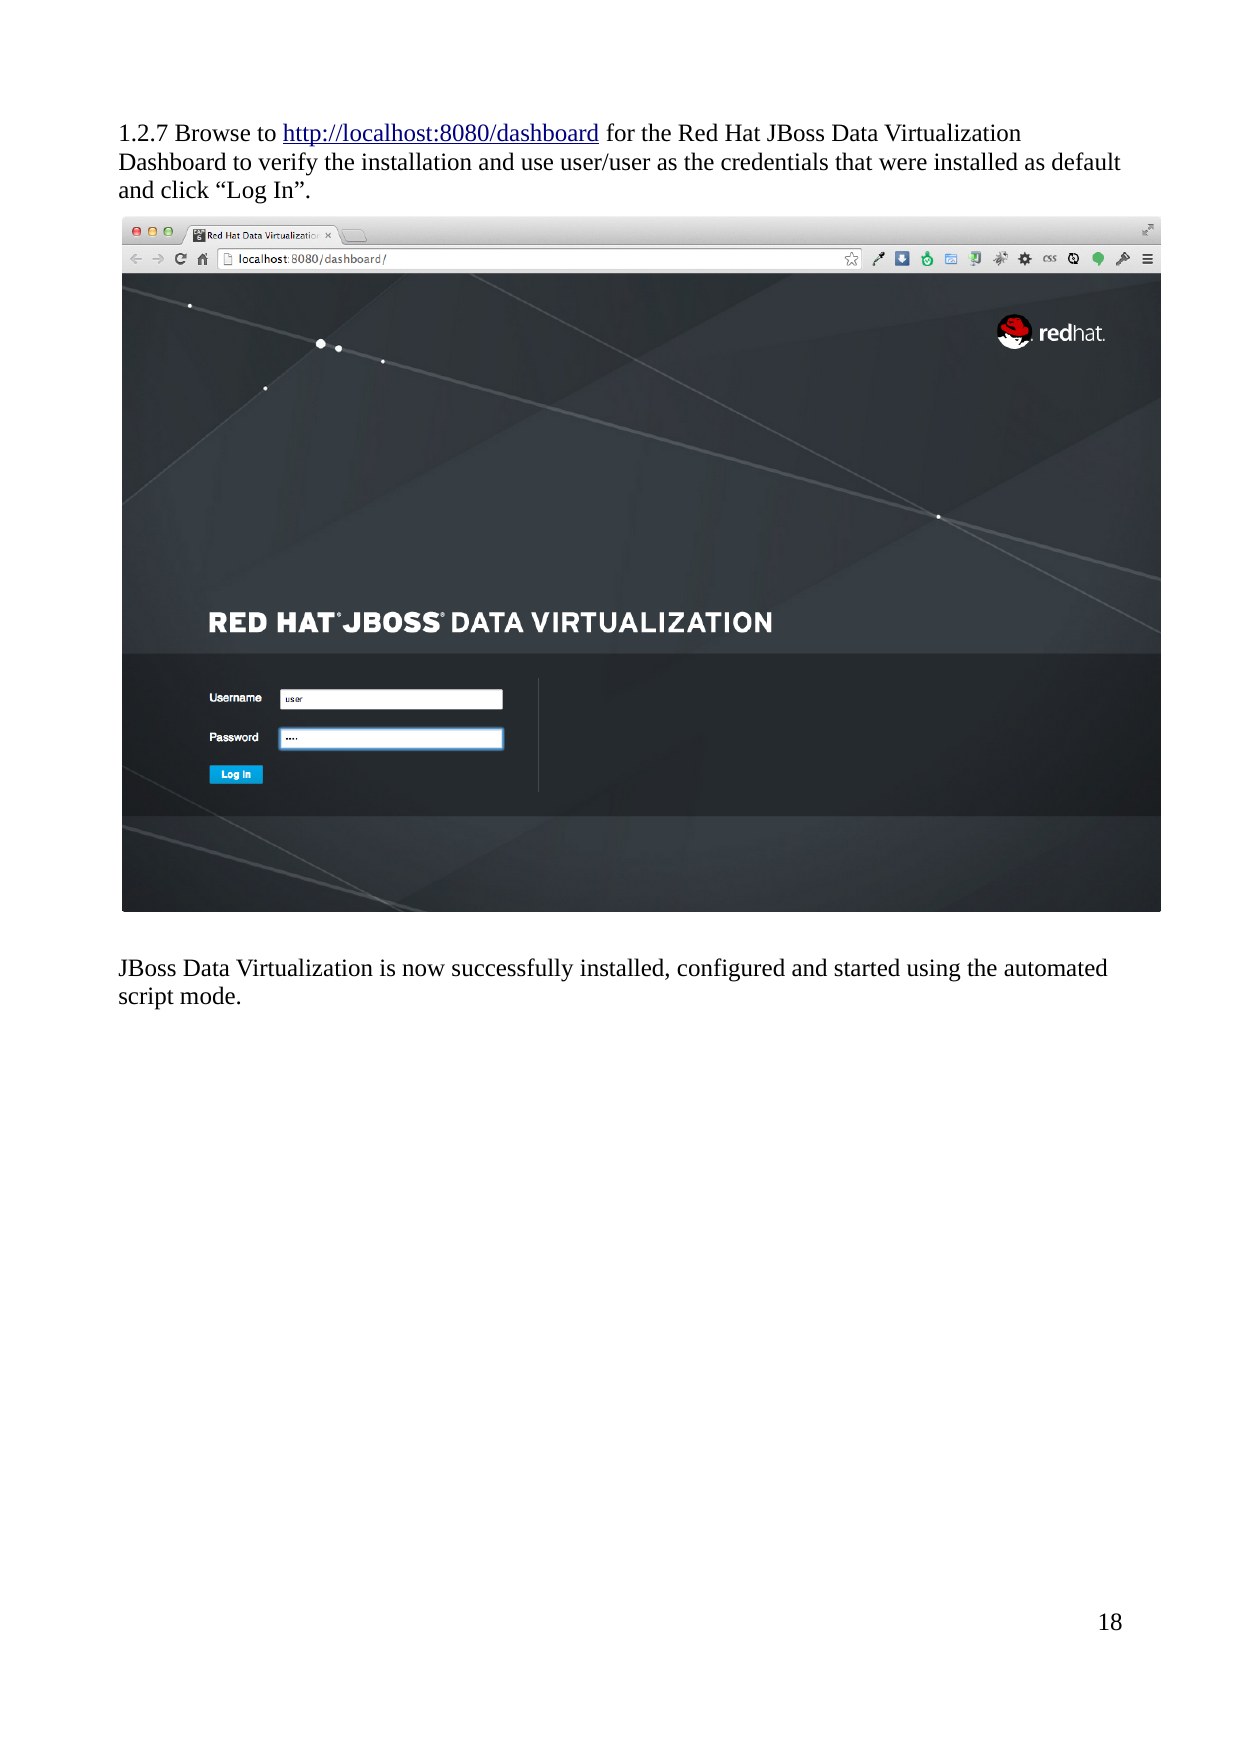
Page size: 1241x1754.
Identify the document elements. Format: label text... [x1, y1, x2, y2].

picture [122, 216, 1161, 912]
text JBoss Data Virtualization is now successfully installed, configured and started using the automated script mode. [118, 953, 1122, 1010]
text 1.2.7 Browse to http://localhost:8080/dashboard for the Red Hat JBoss Data Virtualization Dashboard to verify the installation and use user/user as the credentials that were installed as default and click “Log In”. [118, 118, 1122, 204]
